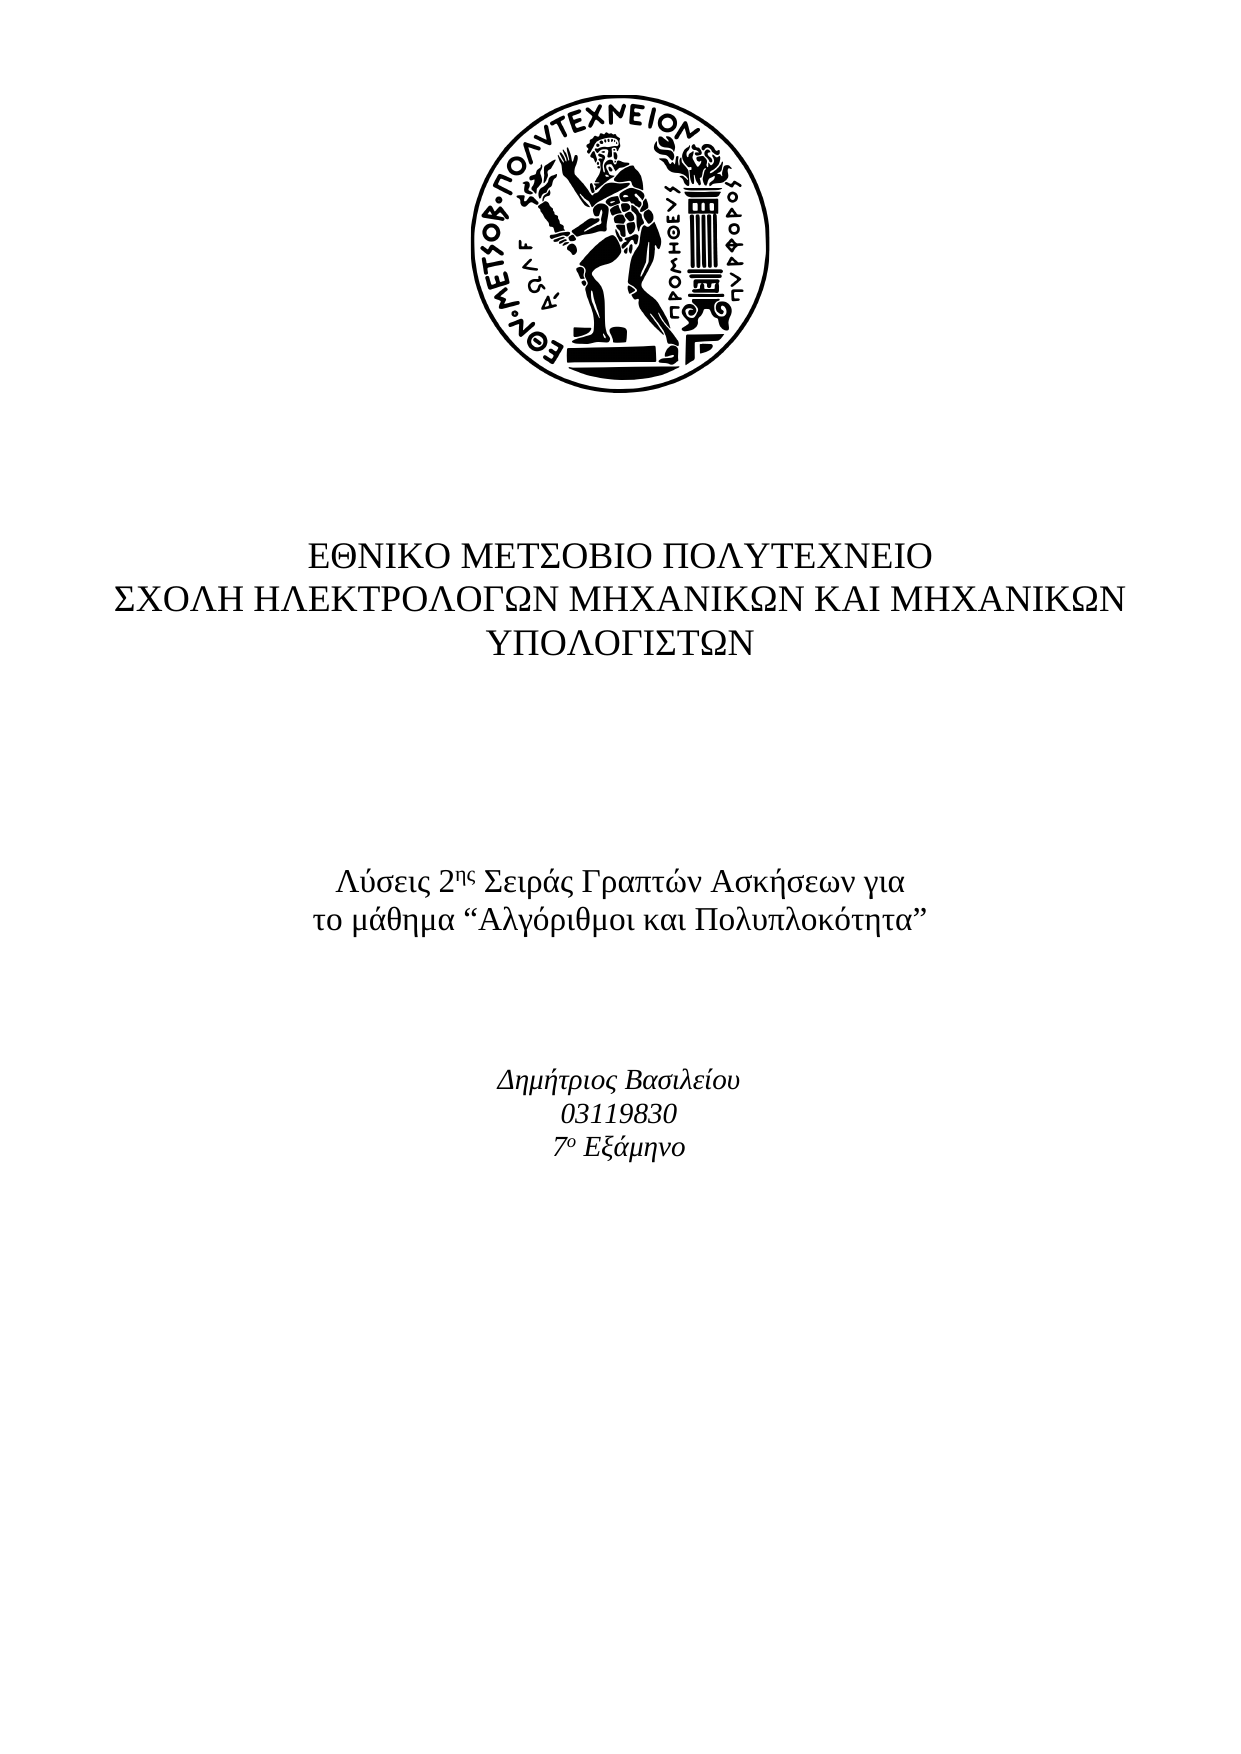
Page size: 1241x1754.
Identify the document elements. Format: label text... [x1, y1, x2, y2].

text 7ο Εξάμηνο [75, 1129, 1165, 1163]
text ΕΘΝΙΚΟ ΜΕΤΣΟΒΙΟ ΠΟΛΥΤΕΧΝΕΙΟ ΣΧΟΛΗ ΗΛΕΚΤΡΟΛΟΓΩΝ ΜΗΧΑΝΙΚΩΝ ΚΑΙ ΜΗΧΑΝΙΚΩΝ ΥΠΟΛΟΓΙΣΤΩΝ [75, 534, 1165, 663]
text Λύσεις 2ης Σειράς Γραπτών Ασκήσεων για το μάθημα “Αλγόριθμοι και Πολυπλοκότητα” [75, 861, 1165, 938]
text Δημήτριος Βασιλείου [75, 1062, 1165, 1096]
text 03119830 [75, 1096, 1165, 1129]
